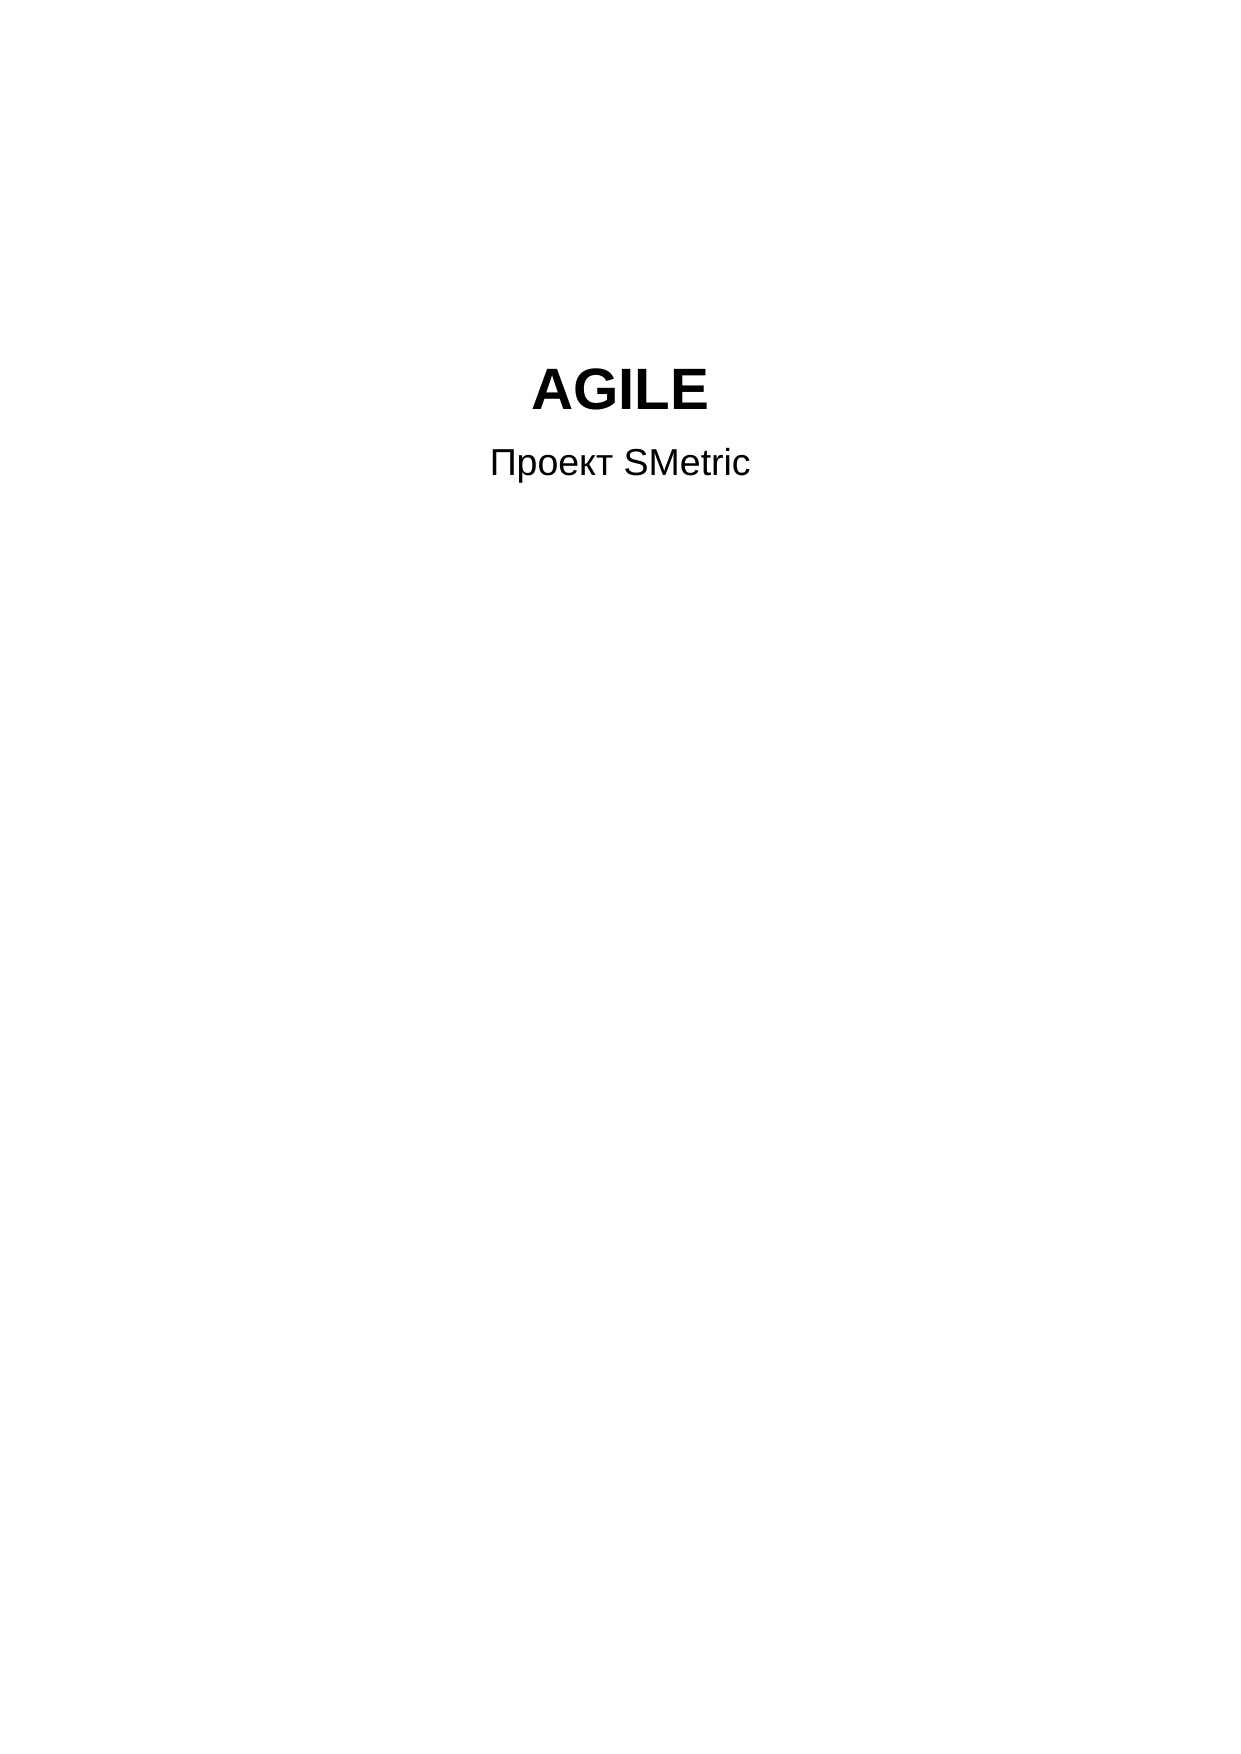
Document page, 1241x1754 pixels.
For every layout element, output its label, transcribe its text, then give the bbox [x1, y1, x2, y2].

title AGILE [118, 354, 1122, 421]
subtitle Проект SMetric [118, 440, 1122, 483]
